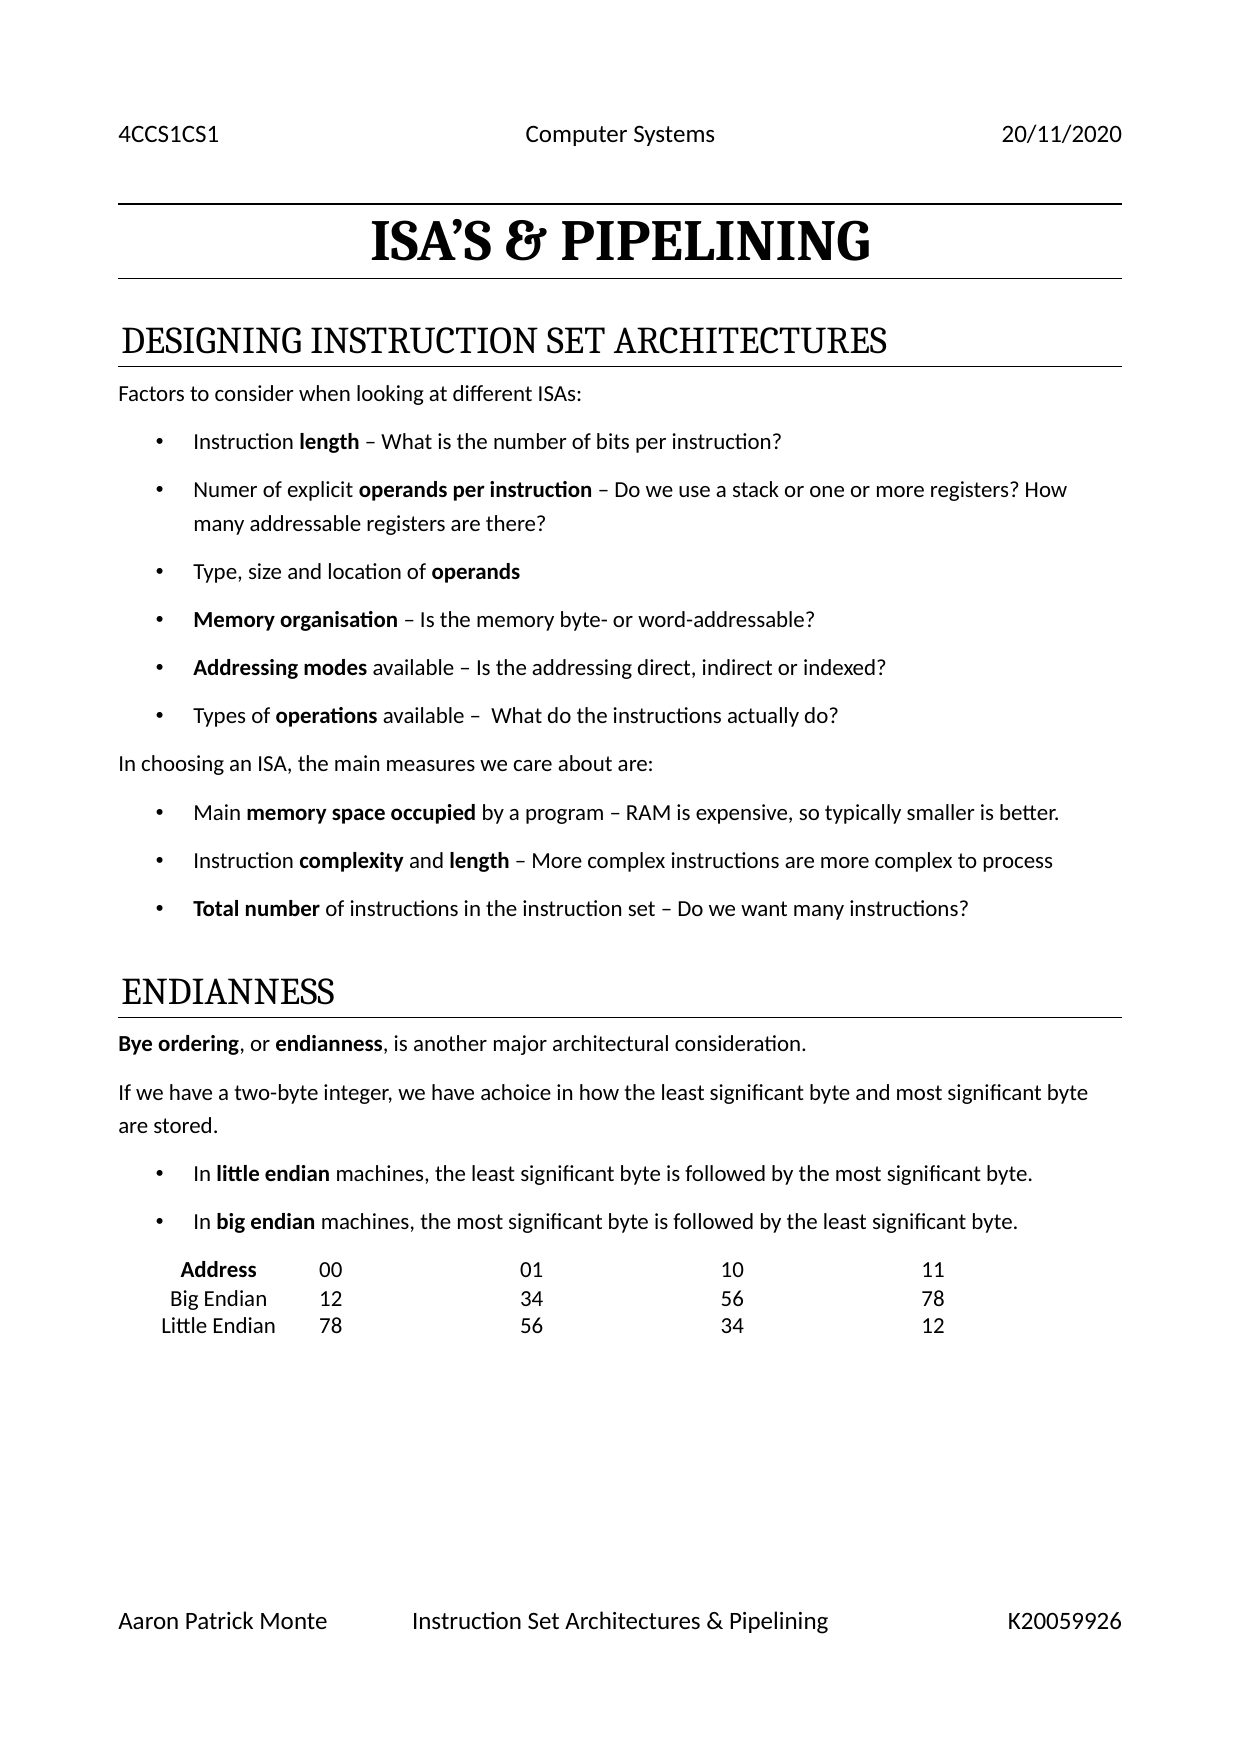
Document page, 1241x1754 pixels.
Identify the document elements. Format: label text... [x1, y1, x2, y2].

subtitle Endianness [118, 967, 1122, 1017]
table_cell 78 [319, 1312, 520, 1340]
list Numer of explicit operands per instruction – Do we use a stack or one or more registers? How many addressable registers are there? [156, 475, 1122, 537]
list Type, size and location of operands [156, 557, 1122, 585]
table_cell 56 [520, 1312, 720, 1340]
text In choosing an ISA, the main measures we care about are: [118, 749, 1122, 778]
table_header 10 [720, 1256, 921, 1284]
table_cell 78 [921, 1284, 1122, 1312]
table_cell Big Endian [118, 1284, 319, 1312]
list Memory organisation – Is the memory byte- or word-addressable? [156, 605, 1122, 633]
list Addressing modes available – Is the addressing direct, indirect or indexed? [156, 653, 1122, 681]
list Instruction complexity and length – More complex instructions are more complex to process [156, 846, 1122, 874]
table_header 11 [921, 1256, 1122, 1284]
table_header Address [118, 1256, 319, 1284]
table_header 00 [319, 1256, 520, 1284]
title Isa’s & pipelining [118, 205, 1122, 278]
list In little endian machines, the least significant byte is followed by the most significant byte. [156, 1159, 1122, 1187]
table_cell Little Endian [118, 1312, 319, 1340]
table_header 01 [520, 1256, 720, 1284]
table_cell 12 [319, 1284, 520, 1312]
list Instruction length – What is the number of bits per instruction? [156, 427, 1122, 455]
subtitle Designing instruction set architectures [118, 317, 1122, 366]
table_cell 34 [520, 1284, 720, 1312]
table_cell 12 [921, 1312, 1122, 1340]
text Bye ordering, or endianness, is another major architectural consideration. [118, 1029, 1122, 1058]
table_cell 56 [720, 1284, 921, 1312]
list Total number of instructions in the instruction set – Do we want many instructions? [156, 894, 1122, 922]
list In big endian machines, the most significant byte is followed by the least significant byte. [156, 1207, 1122, 1236]
list Types of operations available – What do the instructions actually do? [156, 701, 1122, 729]
text If we have a two-byte integer, we have achoice in how the least significant byte and most significant byte are stored. [118, 1078, 1122, 1139]
table_cell 34 [720, 1312, 921, 1340]
list Main memory space occupied by a program – RAM is expensive, so typically smaller is better. [156, 798, 1122, 826]
text Factors to consider when looking at different ISAs: [118, 379, 1122, 407]
